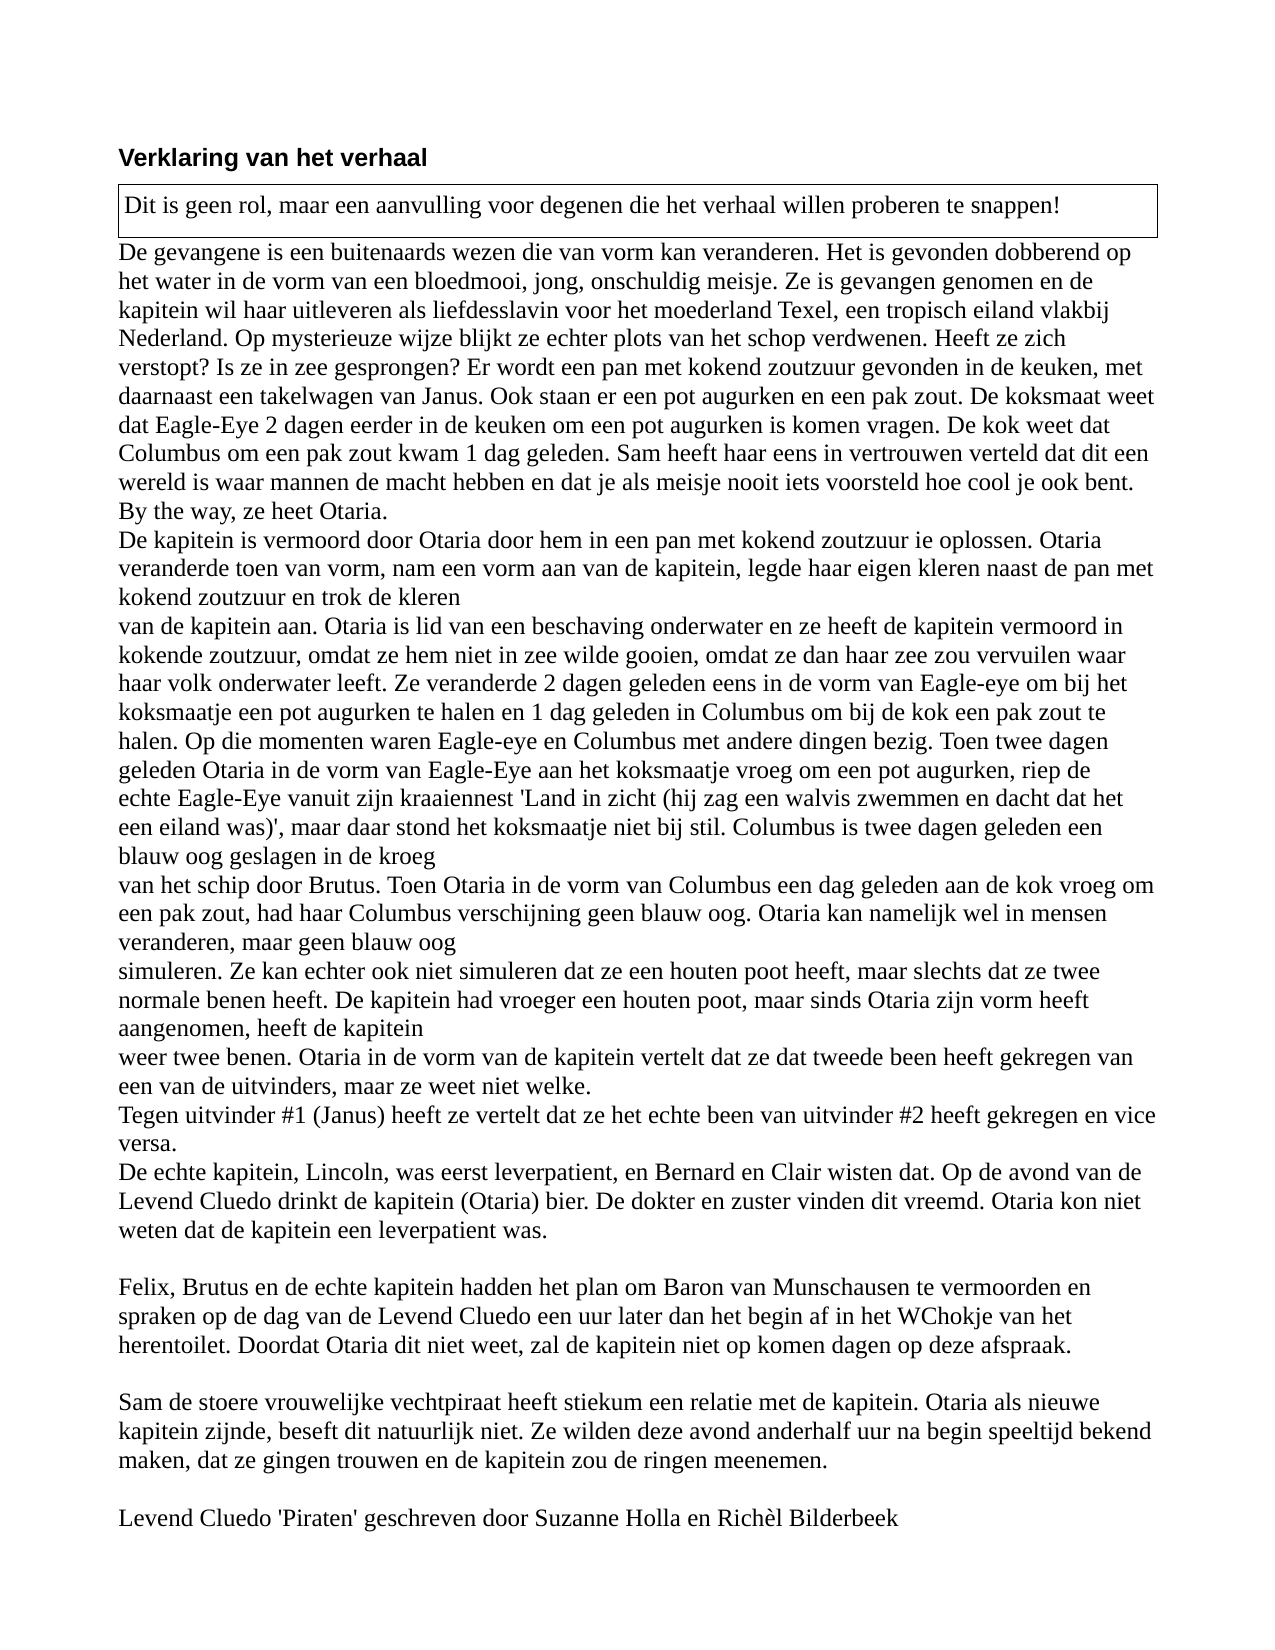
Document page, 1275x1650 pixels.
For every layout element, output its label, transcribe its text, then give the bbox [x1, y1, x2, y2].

text Sam de stoere vrouwelijke vechtpiraat heeft stiekum een relatie met de kapitein. Otaria als nieuwe kapitein zijnde, beseft dit natuurlijk niet. Ze wilden deze avond anderhalf uur na begin speeltijd bekend maken, dat ze gingen trouwen en de kapitein zou de ringen meenemen. [118, 1387, 1157, 1473]
text echte Eagle-Eye vanuit zijn kraaiennest 'Land in zicht (hij zag een walvis zwemmen en dacht dat het een eiland was)', maar daar stond het koksmaatje niet bij stil. Columbus is twee dagen geleden een blauw oog geslagen in de kroeg [118, 783, 1157, 870]
text weer twee benen. Otaria in de vorm van de kapitein vertelt dat ze dat tweede been heeft gekregen van een van de uitvinders, maar ze weet niet welke. [118, 1042, 1157, 1100]
text De gevangene is een buitenaards wezen die van vorm kan veranderen. Het is gevonden dobberend op het water in de vorm van een bloedmooi, jong, onschuldig meisje. Ze is gevangen genomen en de kapitein wil haar uitleveren als liefdesslavin voor het moederland Texel, een tropisch eiland vlakbij Nederland. Op mysterieuze wijze blijkt ze echter plots van het schop verdwenen. Heeft ze zich verstopt? Is ze in zee gesprongen? Er wordt een pan met kokend zoutzuur gevonden in de keuken, met daarnaast een takelwagen van Janus. Ook staan er een pot augurken en een pak zout. De koksmaat weet dat Eagle-Eye 2 dagen eerder in de keuken om een pot augurken is komen vragen. De kok weet dat Columbus om een pak zout kwam 1 dag geleden. Sam heeft haar eens in vertrouwen verteld dat dit een wereld is waar mannen de macht hebben en dat je als meisje nooit iets voorsteld hoe cool je ook bent. By the way, ze heet Otaria. [118, 238, 1157, 525]
table_header Dit is geen rol, maar een aanvulling voor degenen die het verhaal willen proberen te snappen! [119, 185, 1157, 237]
text De kapitein is vermoord door Otaria door hem in een pan met kokend zoutzuur ie oplossen. Otaria veranderde toen van vorm, nam een vorm aan van de kapitein, legde haar eigen kleren naast de pan met kokend zoutzuur en trok de kleren [118, 525, 1157, 611]
text Tegen uitvinder #1 (Janus) heeft ze vertelt dat ze het echte been van uitvinder #2 heeft gekregen en vice versa. [118, 1100, 1157, 1157]
subtitle Verklaring van het verhaal [118, 143, 1157, 172]
text simuleren. Ze kan echter ook niet simuleren dat ze een houten poot heeft, maar slechts dat ze twee normale benen heeft. De kapitein had vroeger een houten poot, maar sinds Otaria zijn vorm heeft aangenomen, heeft de kapitein [118, 956, 1157, 1042]
text van de kapitein aan. Otaria is lid van een beschaving onderwater en ze heeft de kapitein vermoord in kokende zoutzuur, omdat ze hem niet in zee wilde gooien, omdat ze dan haar zee zou vervuilen waar haar volk onderwater leeft. Ze veranderde 2 dagen geleden eens in de vorm van Eagle-eye om bij het koksmaatje een pot augurken te halen en 1 dag geleden in Columbus om bij de kok een pak zout te halen. Op die momenten waren Eagle-eye en Columbus met andere dingen bezig. Toen twee dagen geleden Otaria in de vorm van Eagle-Eye aan het koksmaatje vroeg om een pot augurken, riep de [118, 611, 1157, 783]
text van het schip door Brutus. Toen Otaria in de vorm van Columbus een dag geleden aan de kok vroeg om een pak zout, had haar Columbus verschijning geen blauw oog. Otaria kan namelijk wel in mensen veranderen, maar geen blauw oog [118, 870, 1157, 956]
text De echte kapitein, Lincoln, was eerst leverpatient, en Bernard en Clair wisten dat. Op de avond van de Levend Cluedo drinkt de kapitein (Otaria) bier. De dokter en zuster vinden dit vreemd. Otaria kon niet weten dat de kapitein een leverpatient was. [118, 1157, 1157, 1243]
text Felix, Brutus en de echte kapitein hadden het plan om Baron van Munschausen te vermoorden en spraken op de dag van de Levend Cluedo een uur later dan het begin af in het WChokje van het herentoilet. Doordat Otaria dit niet weet, zal de kapitein niet op komen dagen op deze afspraak. [118, 1272, 1157, 1358]
